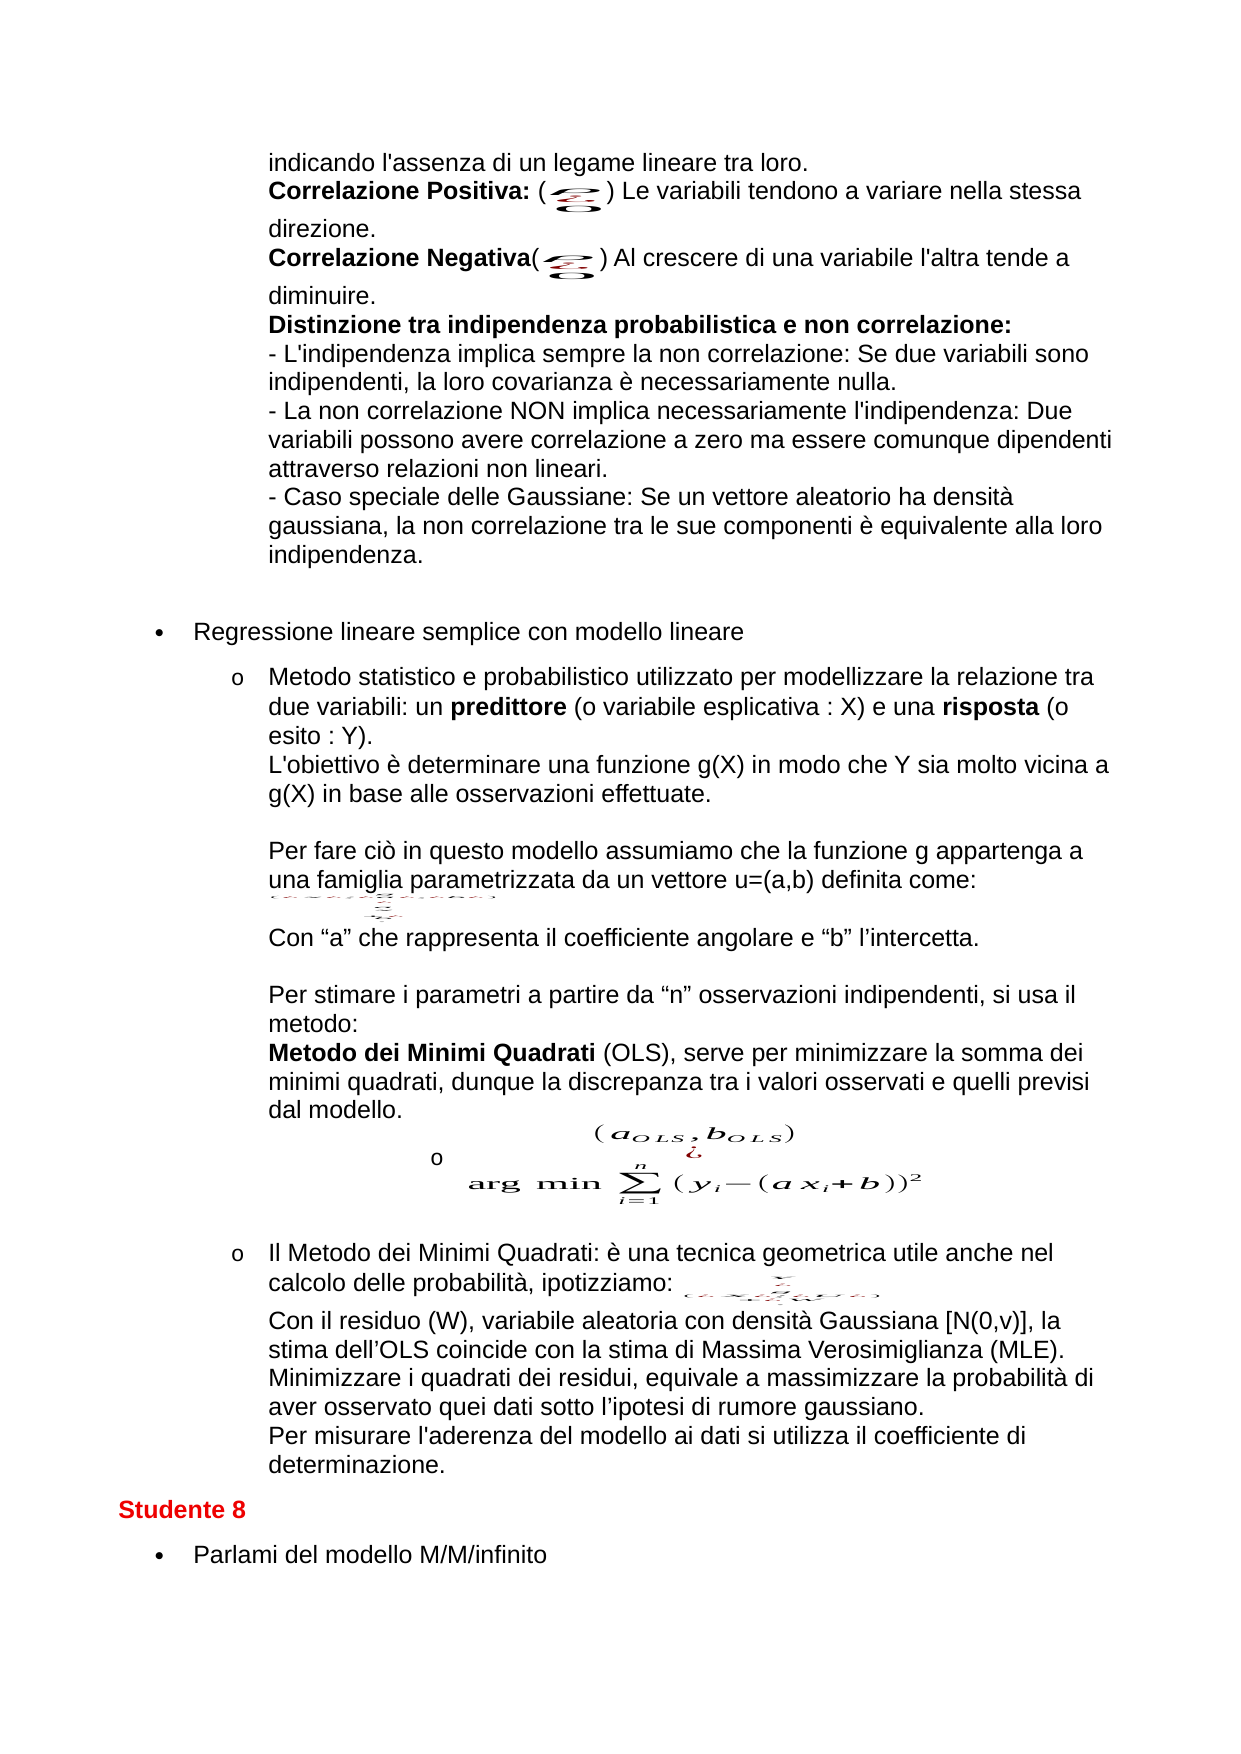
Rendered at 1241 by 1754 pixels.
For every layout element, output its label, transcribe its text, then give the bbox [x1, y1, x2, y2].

text Correlazione Perfetta: () Se esiste una dipendenza lineare perfetta tra le due variabili Assenza di Correlazione: () Le variabili si dicono non correlate, indicando l'assenza di un legame lineare tra loro. Correlazione Positiva: () Le variabili tendono a variare nella stessa direzione. Correlazione Negativa() Al crescere di una variabile l'altra tende a diminuire. Distinzione tra indipendenza probabilistica e non correlazione: - L'indipendenza implica sempre la non correlazione: Se due variabili sono indipendenti, la loro covarianza è necessariamente nulla. - La non correlazione NON implica necessariamente l'indipendenza: Due variabili possono avere correlazione a zero ma essere comunque dipendenti attraverso relazioni non lineari. - Caso speciale delle Gaussiane: Se un vettore aleatorio ha densità gaussiana, la non correlazione tra le sue componenti è equivalente alla loro indipendenza. [268, 148, 1122, 600]
list Il Metodo dei Minimi Quadrati: è una tecnica geometrica utile anche nel calcolo delle probabilità, ipotizziamo: Con il residuo (W), variabile aleatoria con densità Gaussiana [N(0,v)], la stima dell’OLS coincide con la stima di Massima Verosimiglianza (MLE). Minimizzare i quadrati dei residui, equivale a massimizzare la probabilità di aver osservato quei dati sotto l’ipotesi di rumore gaussiano. Per misurare l'aderenza del modello ai dati si utilizza il coefficiente di determinazione. [231, 1237, 1122, 1478]
text Studente 8 [118, 1495, 1122, 1524]
list Regressione lineare semplice con modello lineare [156, 617, 1122, 645]
list Metodo statistico e probabilistico utilizzato per modellizzare la relazione tra due variabili: un predittore (o variabile esplicativa : X) e una risposta (o esito : Y). L'obiettivo è determinare una funzione g(X) in modo che Y sia molto vicina a g(X) in base alle osservazioni effettuate. Per fare ciò in questo modello assumiamo che la funzione g appartenga a una famiglia parametrizzata da un vettore u=(a,b) definita come: Con “a” che rappresenta il coefficiente angolare e “b” l’intercetta. Per stimare i parametri a partire da “n” osservazioni indipendenti, si usa il metodo: Metodo dei Minimi Quadrati (OLS), serve per minimizzare la somma dei minimi quadrati, dunque la discrepanza tra i valori osservati e quelli previsi dal modello. [231, 662, 1122, 1124]
list Parlami del modello M/M/infinito [156, 1540, 1122, 1569]
